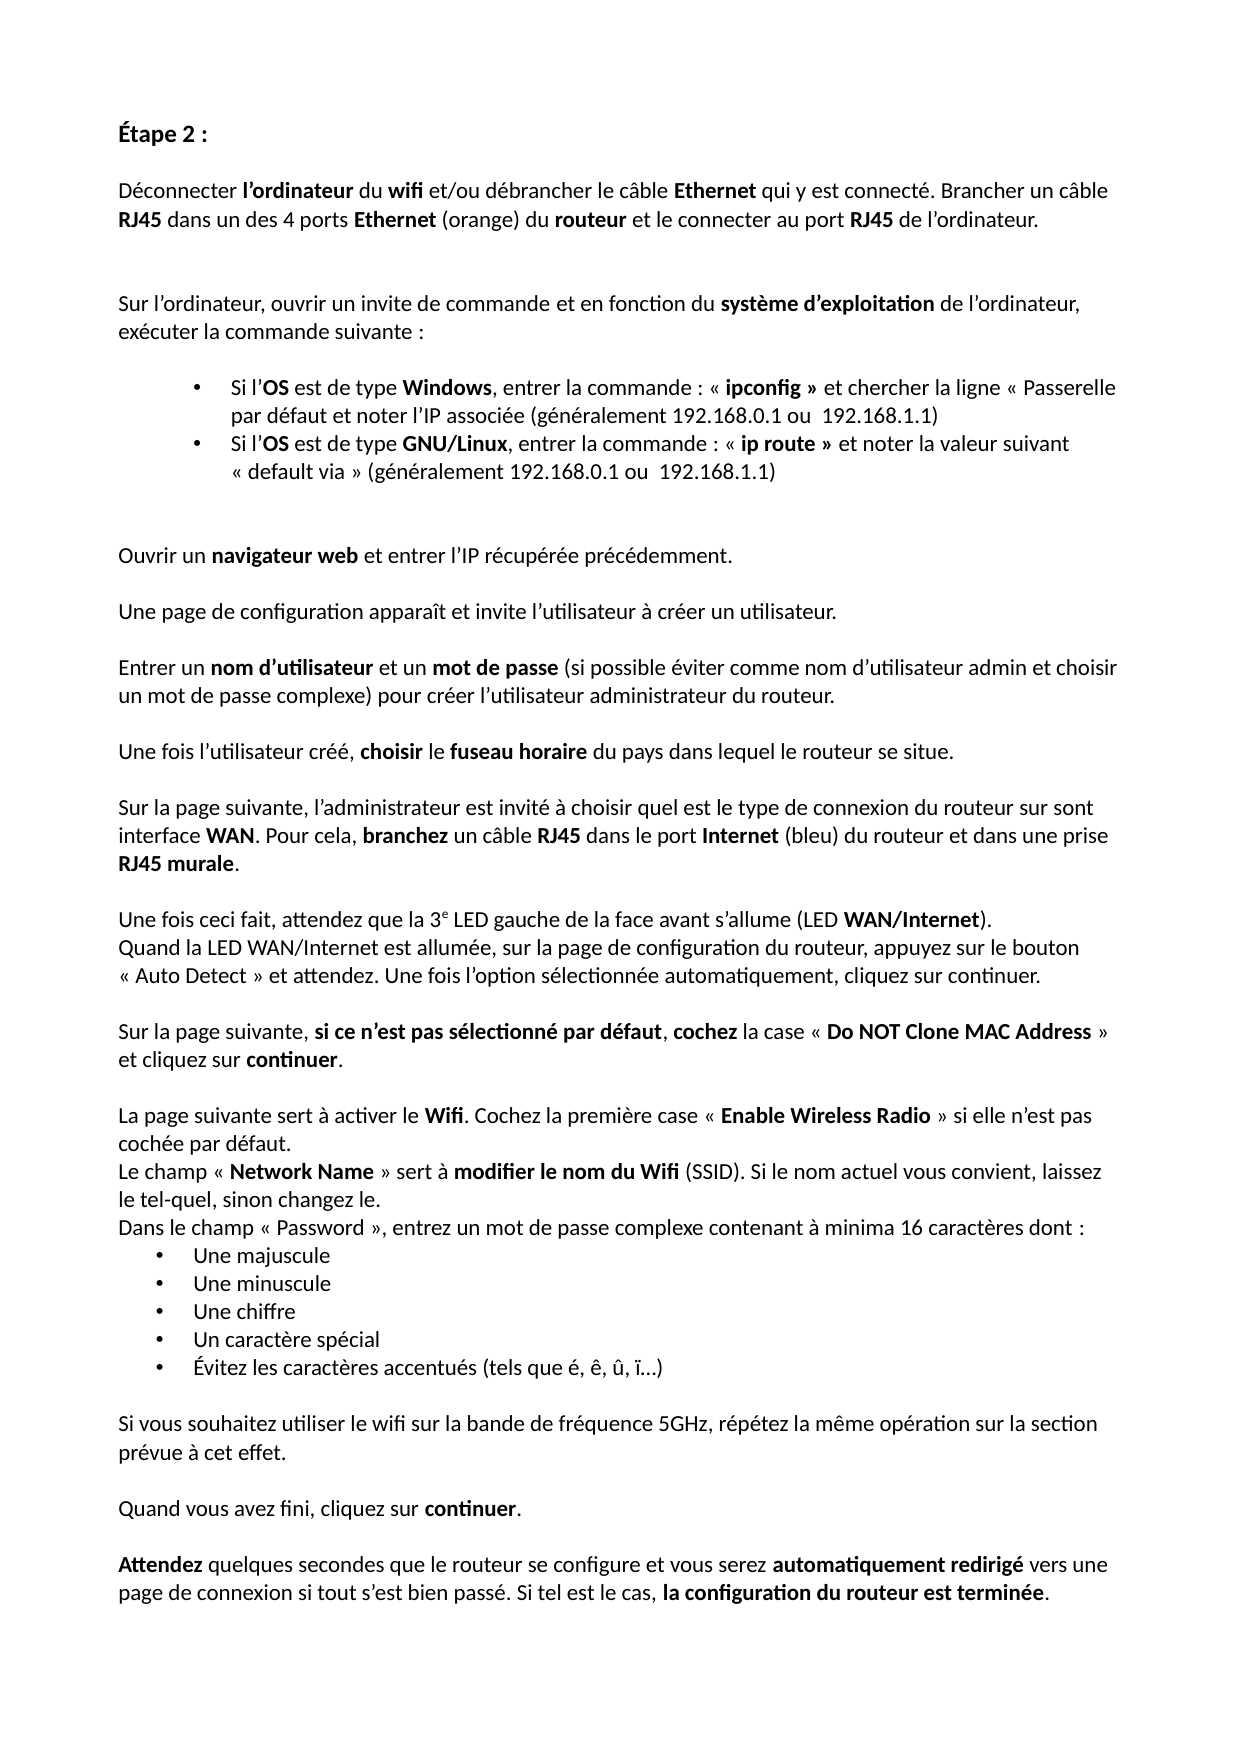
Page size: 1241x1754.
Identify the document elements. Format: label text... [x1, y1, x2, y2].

text Sur l’ordinateur, ouvrir un invite de commande et en fonction du système d’exploitation de l’ordinateur, exécuter la commande suivante : [118, 289, 1122, 345]
text Une page de configuration apparaît et invite l’utilisateur à créer un utilisateur. [118, 597, 1122, 625]
text Déconnecter l’ordinateur du wifi et/ou débrancher le câble Ethernet qui y est connecté. Brancher un câble RJ45 dans un des 4 ports Ethernet (orange) du routeur et le connecter au port RJ45 de l’ordinateur. [118, 177, 1122, 233]
text Sur la page suivante, l’administrateur est invité à choisir quel est le type de connexion du routeur sur sont interface WAN. Pour cela, branchez un câble RJ45 dans le port Internet (bleu) du routeur et dans une prise RJ45 murale. [118, 793, 1122, 877]
text Dans le champ « Password », entrez un mot de passe complexe contenant à minima 16 caractères dont : [118, 1213, 1122, 1241]
list Un caractère spécial [156, 1326, 1122, 1353]
text Une fois l’utilisateur créé, choisir le fuseau horaire du pays dans lequel le routeur se situe. [118, 737, 1122, 765]
list Une majuscule [156, 1241, 1122, 1269]
text Sur la page suivante, si ce n’est pas sélectionné par défaut, cochez la case « Do NOT Clone MAC Address » et cliquez sur continuer. [118, 1017, 1122, 1073]
text Le champ « Network Name » sert à modifier le nom du Wifi (SSID). Si le nom actuel vous convient, laissez le tel-quel, sinon changez le. [118, 1157, 1122, 1213]
text Une fois ceci fait, attendez que la 3e LED gauche de la face avant s’allume (LED WAN/Internet). [118, 905, 1122, 933]
list Si l’OS est de type GNU/Linux, entrer la commande : « ip route » et noter la valeur suivant « default via » (généralement 192.168.0.1 ou 192.168.1.1) [193, 429, 1122, 485]
text Quand vous avez fini, cliquez sur continuer. [118, 1494, 1122, 1522]
list Évitez les caractères accentués (tels que é, ê, û, ï…) [156, 1353, 1122, 1382]
text Quand la LED WAN/Internet est allumée, sur la page de configuration du routeur, appuyez sur le bouton « Auto Detect » et attendez. Une fois l’option sélectionnée automatiquement, cliquez sur continuer. [118, 933, 1122, 989]
list Une minuscule [156, 1269, 1122, 1297]
text Étape 2 : [118, 118, 1122, 149]
text Ouvrir un navigateur web et entrer l’IP récupérée précédemment. [118, 541, 1122, 569]
text Si vous souhaitez utiliser le wifi sur la bande de fréquence 5GHz, répétez la même opération sur la section prévue à cet effet. [118, 1409, 1122, 1466]
text Attendez quelques secondes que le routeur se configure et vous serez automatiquement redirigé vers une page de connexion si tout s’est bien passé. Si tel est le cas, la configuration du routeur est terminée. [118, 1550, 1122, 1606]
list Une chiffre [156, 1297, 1122, 1326]
list Si l’OS est de type Windows, entrer la commande : « ipconfig » et chercher la ligne « Passerelle par défaut et noter l’IP associée (généralement 192.168.0.1 ou 192.168.1.1) [193, 373, 1122, 429]
text La page suivante sert à activer le Wifi. Cochez la première case « Enable Wireless Radio » si elle n’est pas cochée par défaut. [118, 1101, 1122, 1157]
text Entrer un nom d’utilisateur et un mot de passe (si possible éviter comme nom d’utilisateur admin et choisir un mot de passe complexe) pour créer l’utilisateur administrateur du routeur. [118, 653, 1122, 709]
